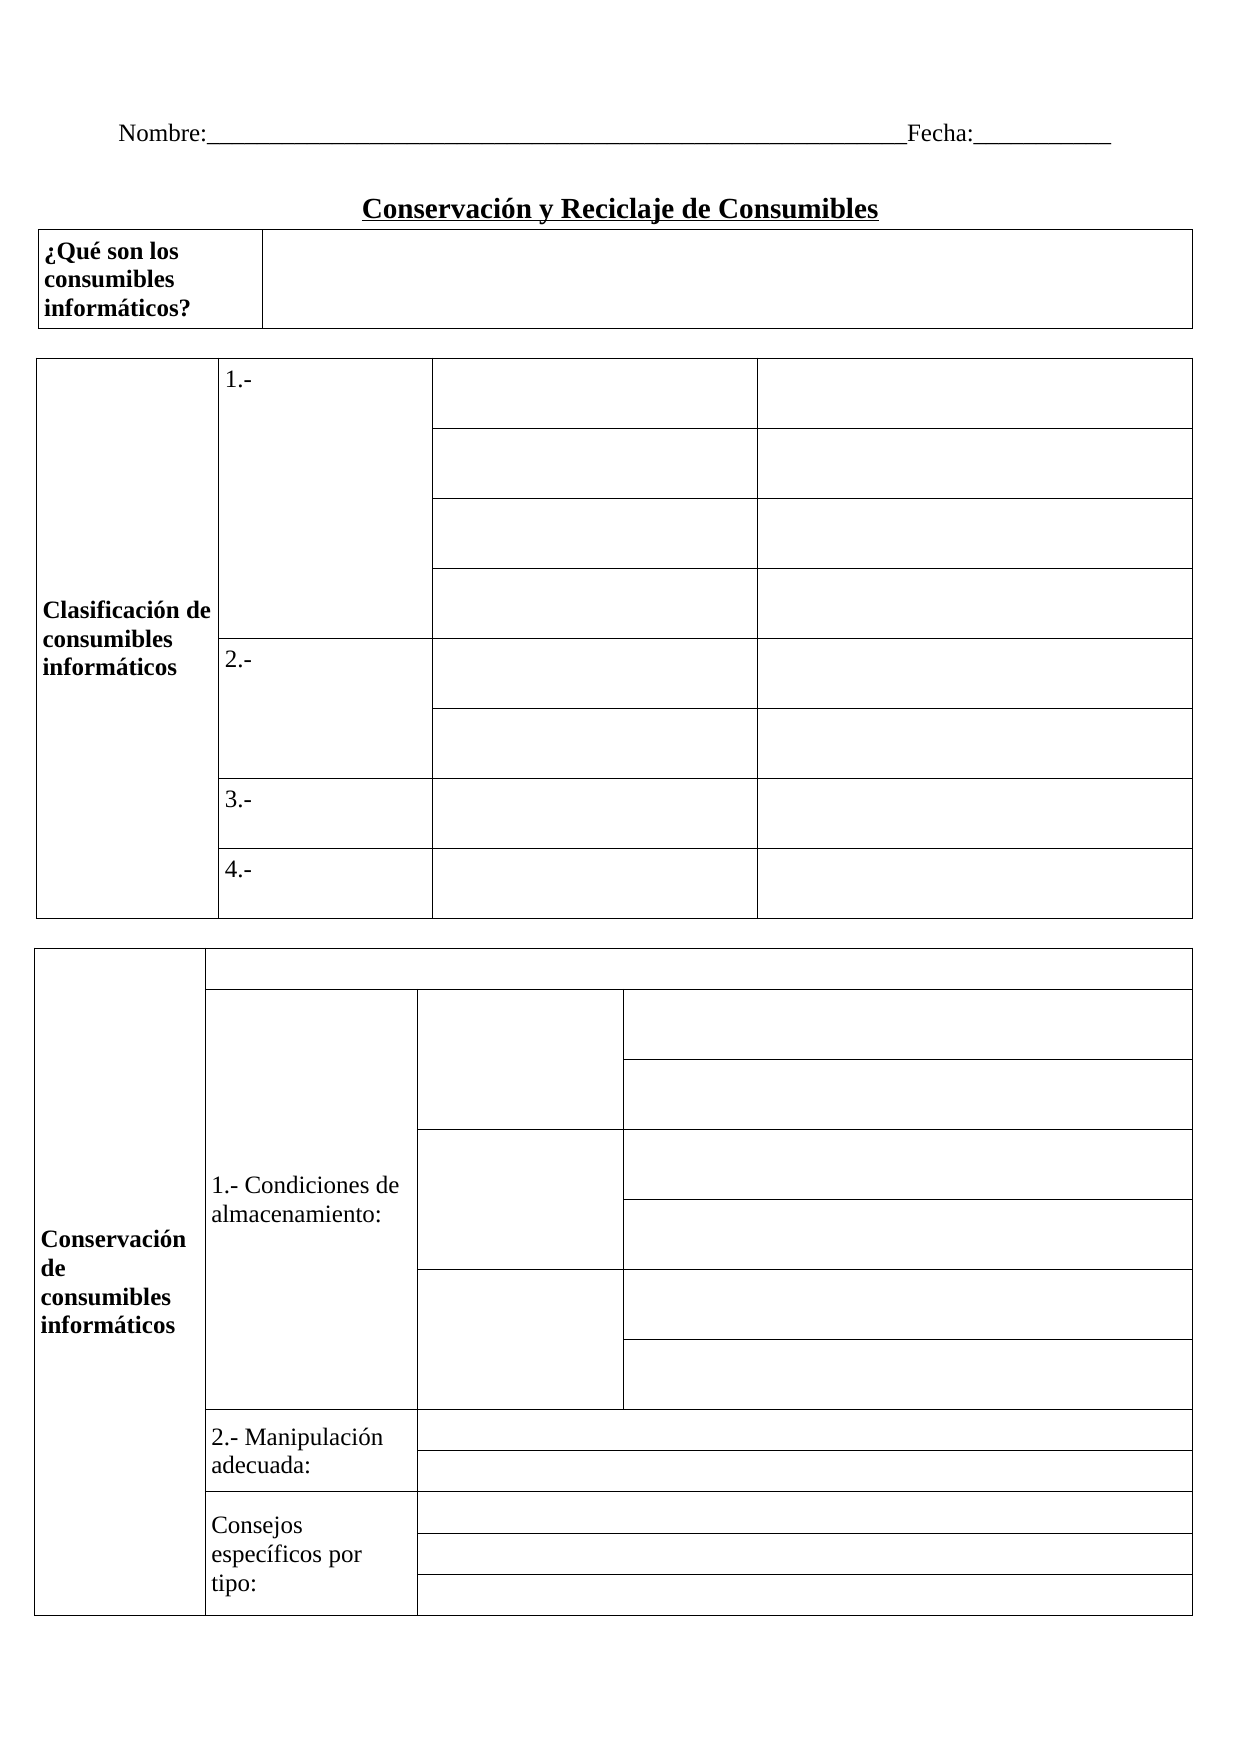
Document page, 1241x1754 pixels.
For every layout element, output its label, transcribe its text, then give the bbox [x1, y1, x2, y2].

table_cell [418, 1270, 623, 1409]
table_cell [418, 1575, 1192, 1615]
table_cell [418, 1410, 1192, 1450]
table_cell [418, 1492, 1192, 1532]
table_cell [433, 499, 757, 568]
table_cell [433, 639, 757, 708]
table_cell [433, 569, 757, 638]
table_header Clasificación de consumibles informáticos [37, 359, 218, 918]
table_cell [758, 569, 1192, 638]
table_cell [418, 1130, 623, 1269]
table_cell [433, 429, 757, 498]
table_cell [418, 1534, 1192, 1574]
table_header [758, 359, 1192, 428]
table_cell 4.- [219, 849, 432, 918]
table_cell [758, 709, 1192, 778]
table_header 1.- [219, 359, 432, 638]
table_header [433, 359, 757, 428]
table_cell [758, 639, 1192, 708]
table_cell Consejos específicos por tipo: [206, 1492, 417, 1615]
table_cell [433, 779, 757, 848]
table_cell 2.- Manipulación adecuada: [206, 1410, 417, 1491]
table_header [206, 949, 1192, 989]
table_cell [624, 1200, 1192, 1269]
table_cell [758, 499, 1192, 568]
table_cell [624, 1270, 1192, 1339]
table_header Conservación de consumibles informáticos [35, 949, 205, 1615]
table_cell [624, 990, 1192, 1059]
table_header ¿Qué son los consumibles informáticos? [39, 230, 262, 328]
table_cell 2.- [219, 639, 432, 778]
table_cell 1.- Condiciones de almacenamiento: [206, 990, 417, 1409]
table_cell [624, 1340, 1192, 1409]
table_cell [433, 849, 757, 918]
table_cell [758, 429, 1192, 498]
table_cell [418, 1451, 1192, 1491]
text Conservación y Reciclaje de Consumibles [118, 191, 1122, 224]
table_header [263, 230, 1192, 328]
table_cell [418, 990, 623, 1129]
table_cell [624, 1130, 1192, 1199]
table_cell [433, 709, 757, 778]
table_cell [624, 1060, 1192, 1129]
table_cell [758, 779, 1192, 848]
table_cell [758, 849, 1192, 918]
table_cell 3.- [219, 779, 432, 848]
